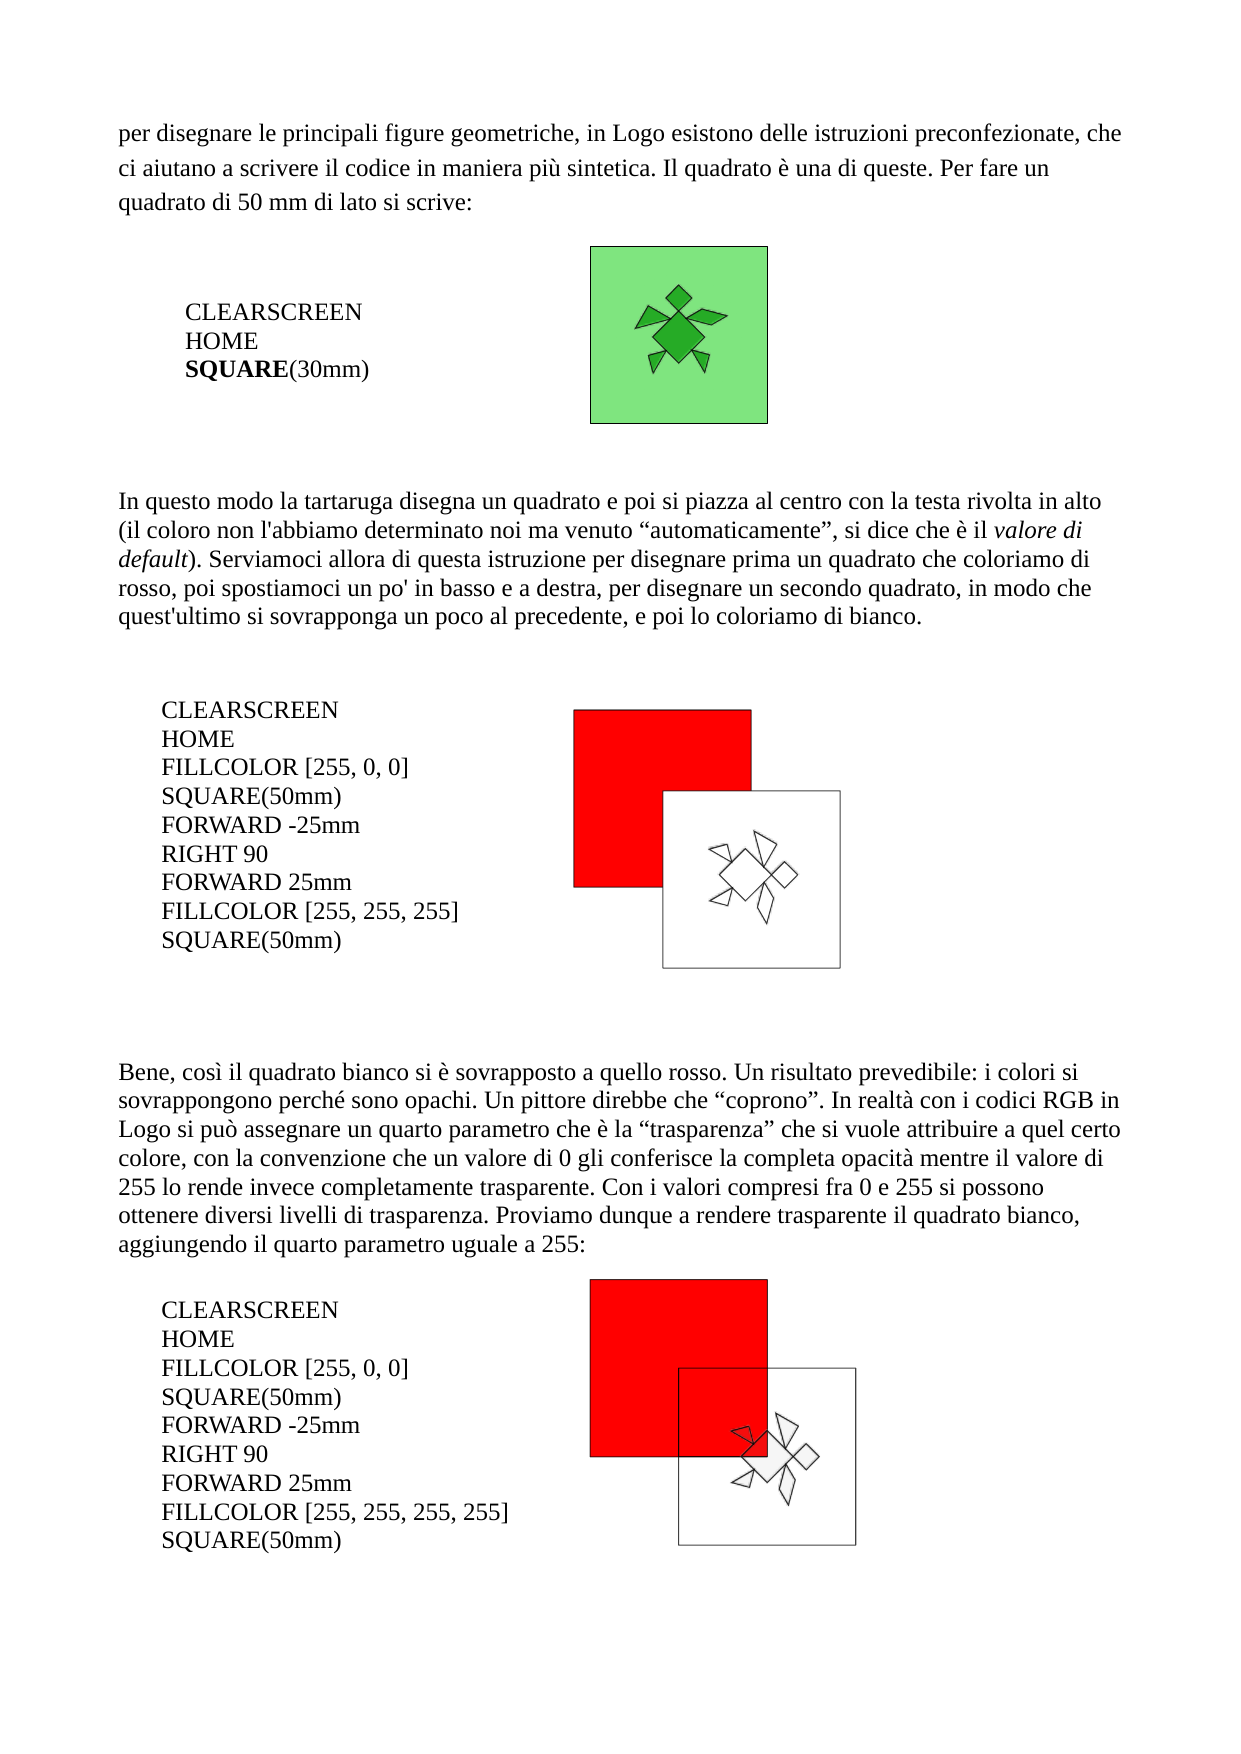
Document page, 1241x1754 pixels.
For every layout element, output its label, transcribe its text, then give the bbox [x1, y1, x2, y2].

text SQUARE(50mm) [161, 1526, 524, 1554]
text CLEARSCREEN [185, 297, 460, 326]
text CLEARSCREEN [161, 1296, 524, 1324]
text HOME [185, 326, 460, 354]
text Bene, così il quadrato bianco si è sovrapposto a quello rosso. Un risultato prevedibile: i colori si sovrappongono perché sono opachi. Un pittore direbbe che “coprono”. In realtà con i codici RGB in Logo si può assegnare un quarto parametro che è la “trasparenza” che si vuole attribuire a quel certo colore, con la convenzione che un valore di 0 gli conferisce la completa opacità mentre il valore di 255 lo rende invece completamente trasparente. Con i valori compresi fra 0 e 255 si possono ottenere diversi livelli di trasparenza. Proviamo dunque a rendere trasparente il quadrato bianco, aggiungendo il quarto parametro uguale a 255: [118, 1057, 1122, 1258]
text per disegnare le principali figure geometriche, in Logo esistono delle istruzioni preconfezionate, che ci aiutano a scrivere il codice in maniera più sintetica. Il quadrato è una di queste. Per fare un quadrato di 50 mm di lato si scrive: [118, 118, 1122, 216]
text SQUARE(50mm) [342, 781, 498, 810]
text HOME [234, 724, 498, 752]
text CLEARSCREEN [161, 695, 498, 724]
text SQUARE(50mm) [342, 1382, 524, 1411]
text SQUARE(50mm) [161, 925, 498, 954]
text In questo modo la tartaruga disegna un quadrato e poi si piazza al centro con la testa rivolta in alto (il coloro non l'abbiamo determinato noi ma venuto “automaticamente”, si dice che è il valore di default). Serviamoci allora di questa istruzione per disegnare prima un quadrato che coloriamo di rosso, poi spostiamoci un po' in basso e a destra, per disegnare un secondo quadrato, in modo che quest'ultimo si sovrapponga un poco al precedente, e poi lo coloriamo di bianco. [118, 486, 1122, 630]
text FORWARD -25mm [360, 1411, 524, 1439]
text FORWARD 25mm [352, 1468, 524, 1497]
text HOME [234, 1324, 524, 1353]
text FILLCOLOR [255, 255, 255] [459, 896, 498, 925]
text FORWARD -25mm [360, 810, 498, 839]
text RIGHT 90 [268, 839, 498, 867]
text FILLCOLOR [255, 0, 0] [161, 752, 498, 781]
text FILLCOLOR [255, 0, 0] [409, 1353, 524, 1382]
text FORWARD 25mm [161, 867, 498, 896]
text SQUARE(30mm) [185, 354, 460, 383]
text RIGHT 90 [268, 1439, 524, 1468]
